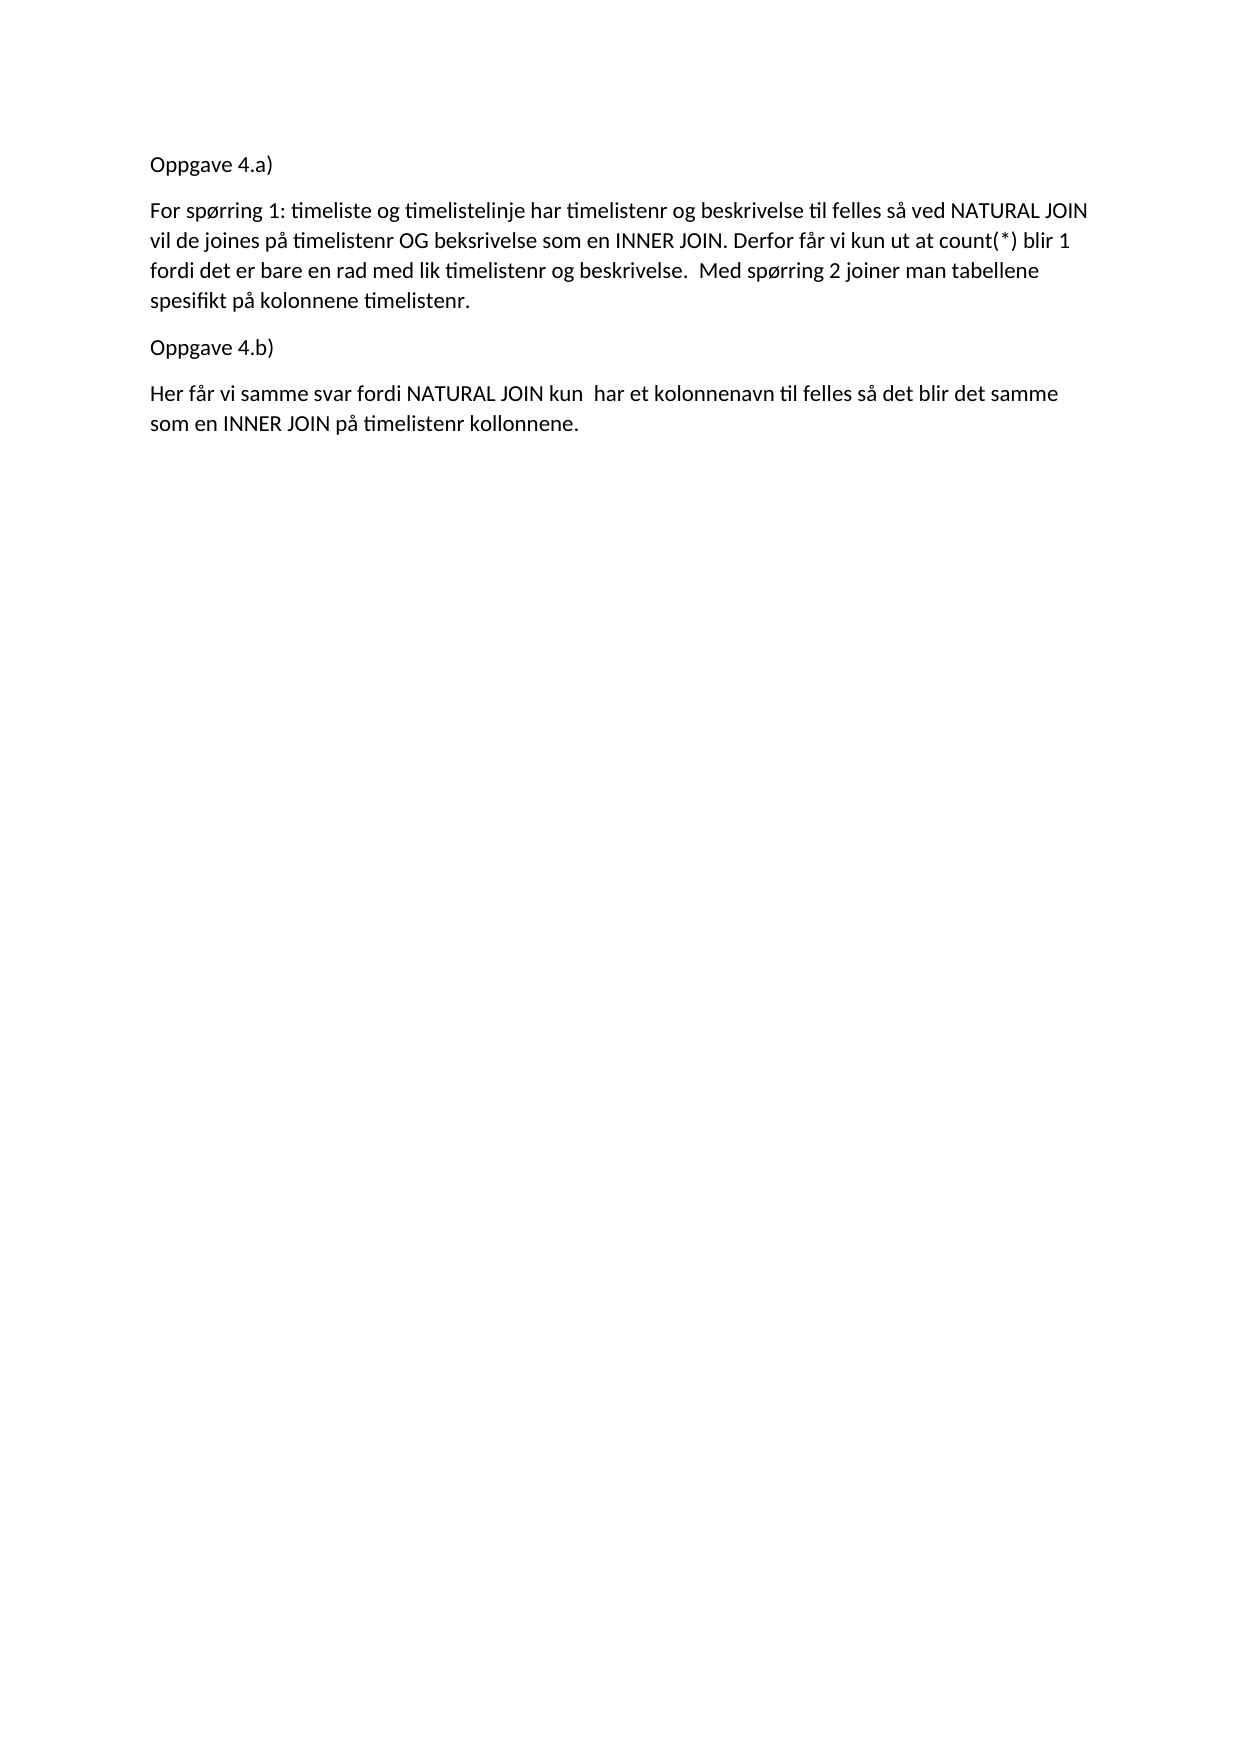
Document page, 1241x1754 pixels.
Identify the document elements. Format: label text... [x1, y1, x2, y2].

text For spørring 1: timeliste og timelistelinje har timelistenr og beskrivelse til felles så ved NATURAL JOIN vil de joines på timelistenr OG beksrivelse som en INNER JOIN. Derfor får vi kun ut at count(*) blir 1 fordi det er bare en rad med lik timelistenr og beskrivelse. Med spørring 2 joiner man tabellene spesifikt på kolonnene timelistenr. [150, 197, 1090, 314]
text Her får vi samme svar fordi NATURAL JOIN kun har et kolonnenavn til felles så det blir det samme som en INNER JOIN på timelistenr kollonnene. [150, 379, 1090, 437]
text Oppgave 4.b) [150, 333, 1090, 361]
text Oppgave 4.a) [150, 150, 1090, 178]
